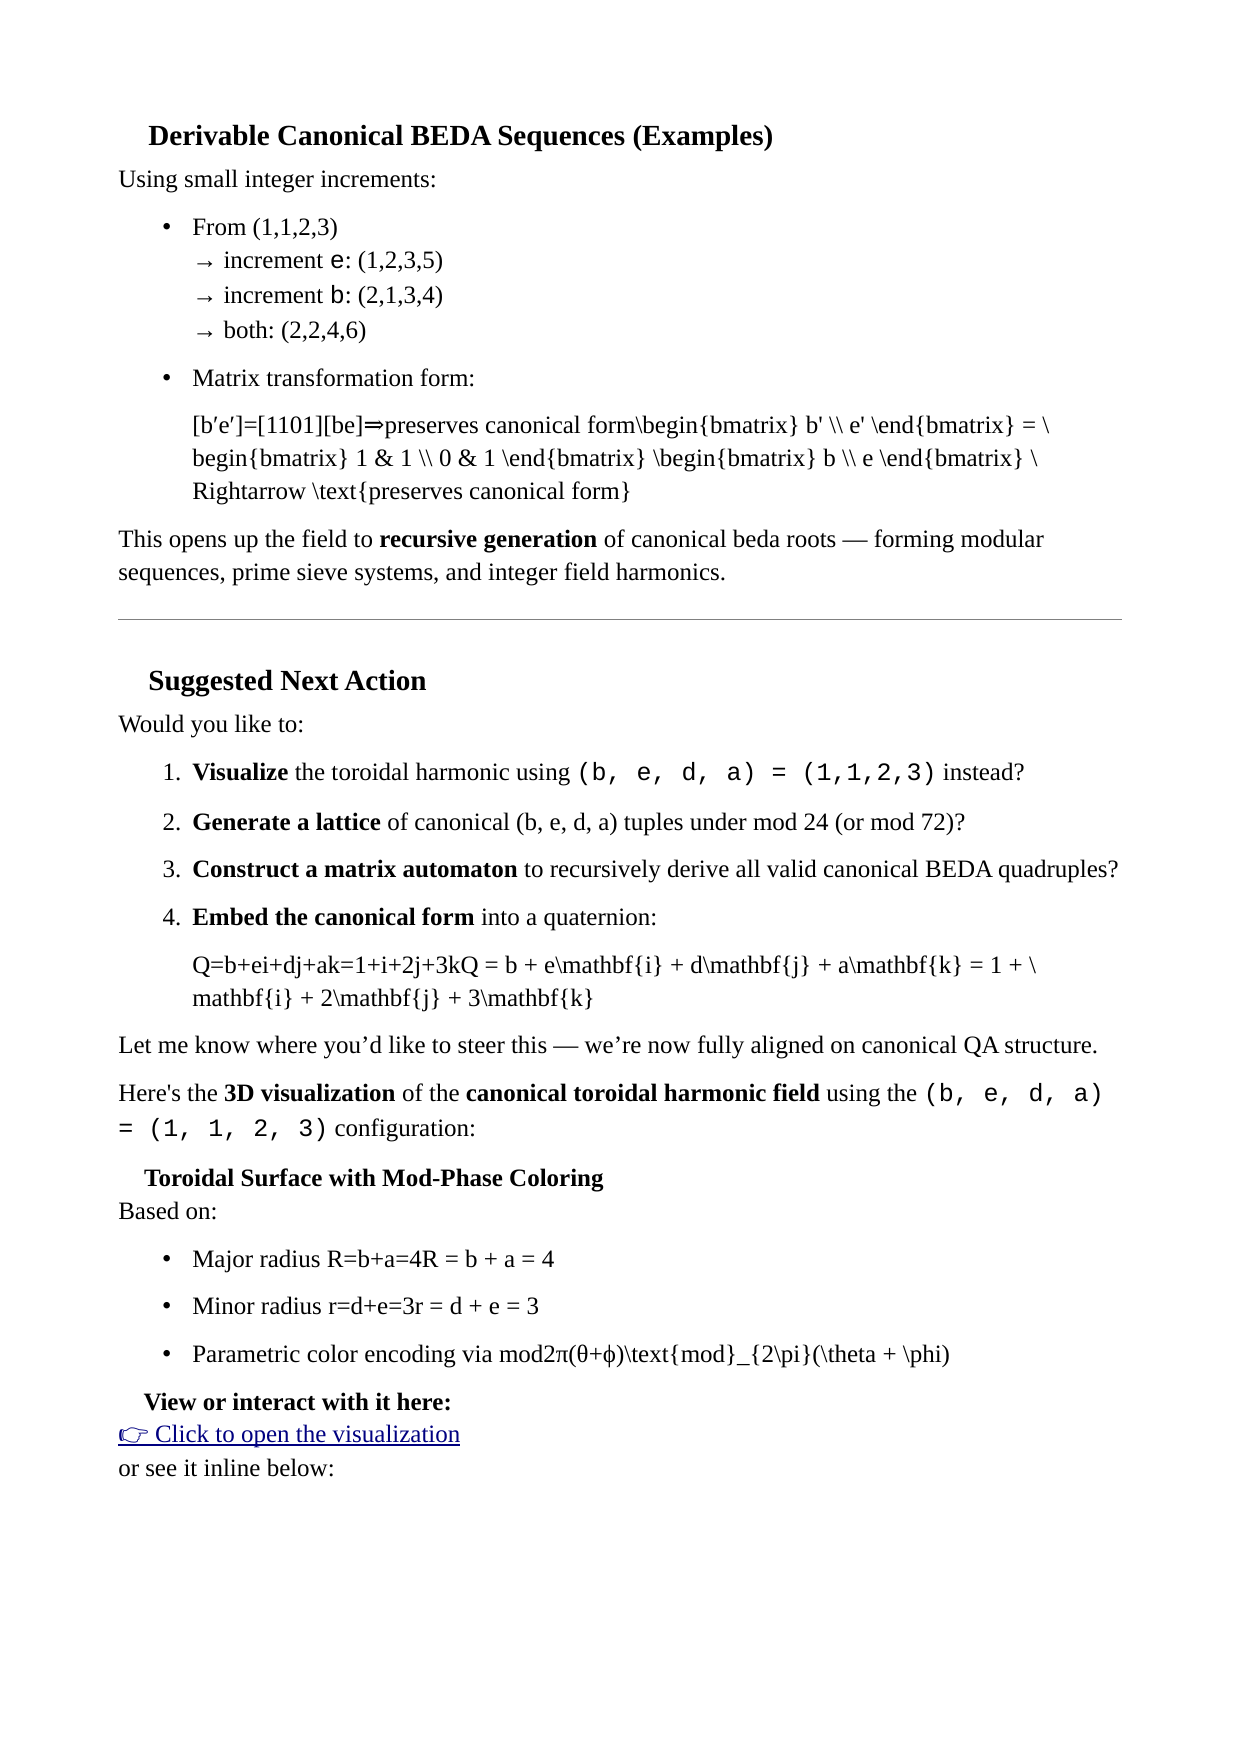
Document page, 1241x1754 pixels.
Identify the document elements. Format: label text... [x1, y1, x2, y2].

list Generate a lattice of canonical (b, e, d, a) tuples under mod 24 (or mod 72)? [162, 807, 1122, 836]
list Parametric color encoding via mod2π(θ+ϕ)\text{mod}_{2\pi}(\theta + \phi) [162, 1339, 1122, 1368]
list Construct a matrix automaton to recursively derive all valid canonical BEDA quadruples? [162, 854, 1122, 883]
subtitle 🧬 Derivable Canonical BEDA Sequences (Examples) [118, 118, 1122, 152]
text This opens up the field to recursive generation of canonical beda roots — forming modular sequences, prime sieve systems, and integer field harmonics. [118, 524, 1122, 586]
list From (1,1,2,3) → increment e: (1,2,3,5) → increment b: (2,1,3,4) → both: (2,2,4,6) [162, 212, 1122, 344]
text 🔗 View or interact with it here: 👉 Click to open the visualization or see it inline below: [118, 1387, 1122, 1481]
list [b′e′]=[1101][be]⇒preserves canonical form\begin{bmatrix} b' \\ e' \end{bmatrix} = \begin{bmatrix} 1 & 1 \\ 0 & 1 \end{bmatrix} \begin{bmatrix} b \\ e \end{bmatrix} \Rightarrow \text{preserves canonical form} [162, 410, 1122, 505]
list Q=b+ei+dj+ak=1+i+2j+3kQ = b + e\mathbf{i} + d\mathbf{j} + a\mathbf{k} = 1 + \mathbf{i} + 2\mathbf{j} + 3\mathbf{k} [162, 950, 1122, 1012]
text Using small integer increments: [118, 164, 1122, 193]
text 🌀 Toroidal Surface with Mod-Phase Coloring Based on: [118, 1163, 1122, 1225]
text Let me know where you’d like to steer this — we’re now fully aligned on canonical QA structure. [118, 1030, 1122, 1059]
text Here's the 3D visualization of the canonical toroidal harmonic field using the (b, e, d, a) = (1, 1, 2, 3) configuration: [118, 1078, 1122, 1144]
list Major radius R=b+a=4R = b + a = 4 [162, 1244, 1122, 1272]
text Would you like to: [118, 709, 1122, 738]
list Minor radius r=d+e=3r = d + e = 3 [162, 1291, 1122, 1320]
list Embed the canonical form into a quaternion: [162, 902, 1122, 931]
subtitle 🔄 Suggested Next Action [118, 663, 1122, 697]
list Matrix transformation form: [162, 363, 1122, 391]
list Visualize the toroidal harmonic using (b, e, d, a) = (1,1,2,3) instead? [162, 757, 1122, 788]
